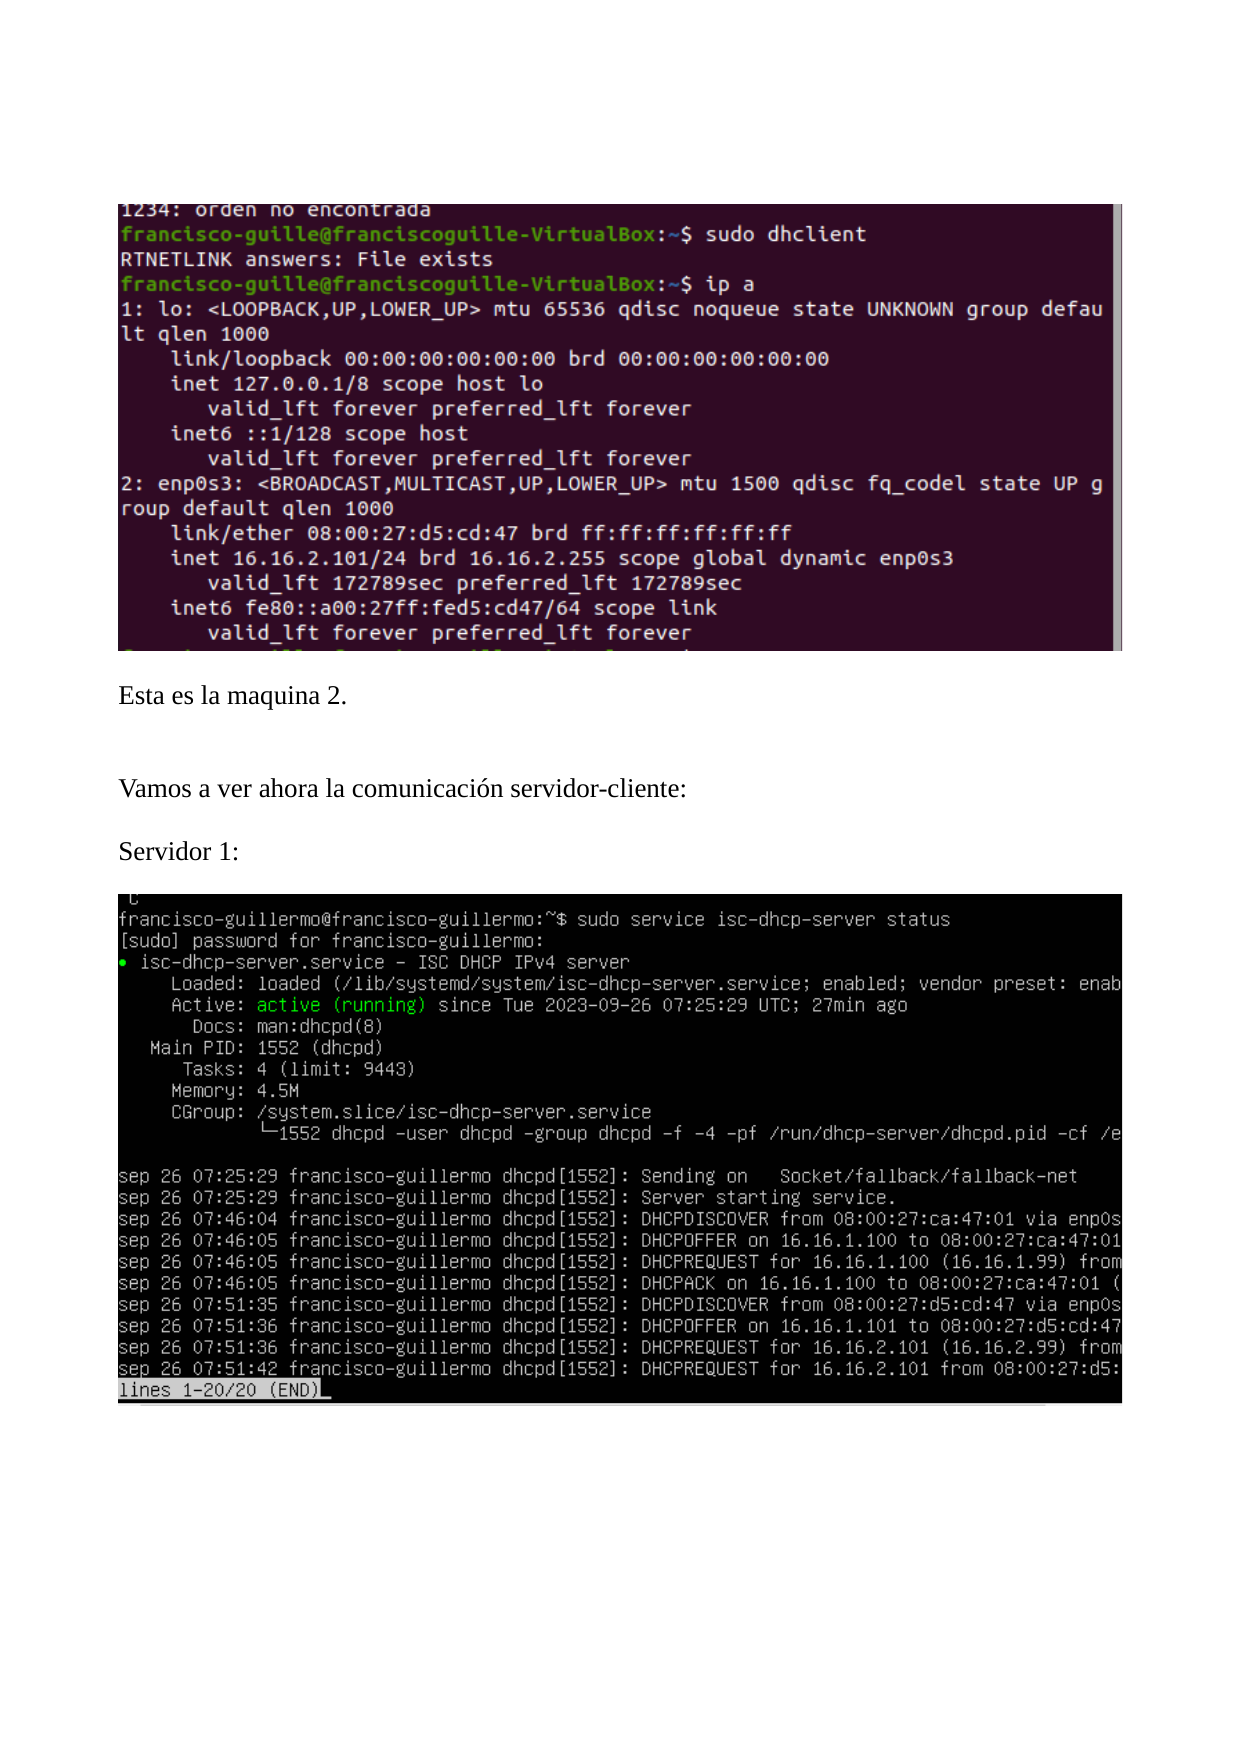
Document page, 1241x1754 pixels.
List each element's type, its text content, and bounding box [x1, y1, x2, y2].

text Vamos a ver ahora la comunicación servidor-cliente: [118, 773, 1122, 804]
text Esta es la maquina 2. [118, 679, 1122, 710]
picture [118, 894, 1123, 1406]
text Servidor 1: [118, 835, 1122, 866]
picture [118, 204, 1123, 651]
